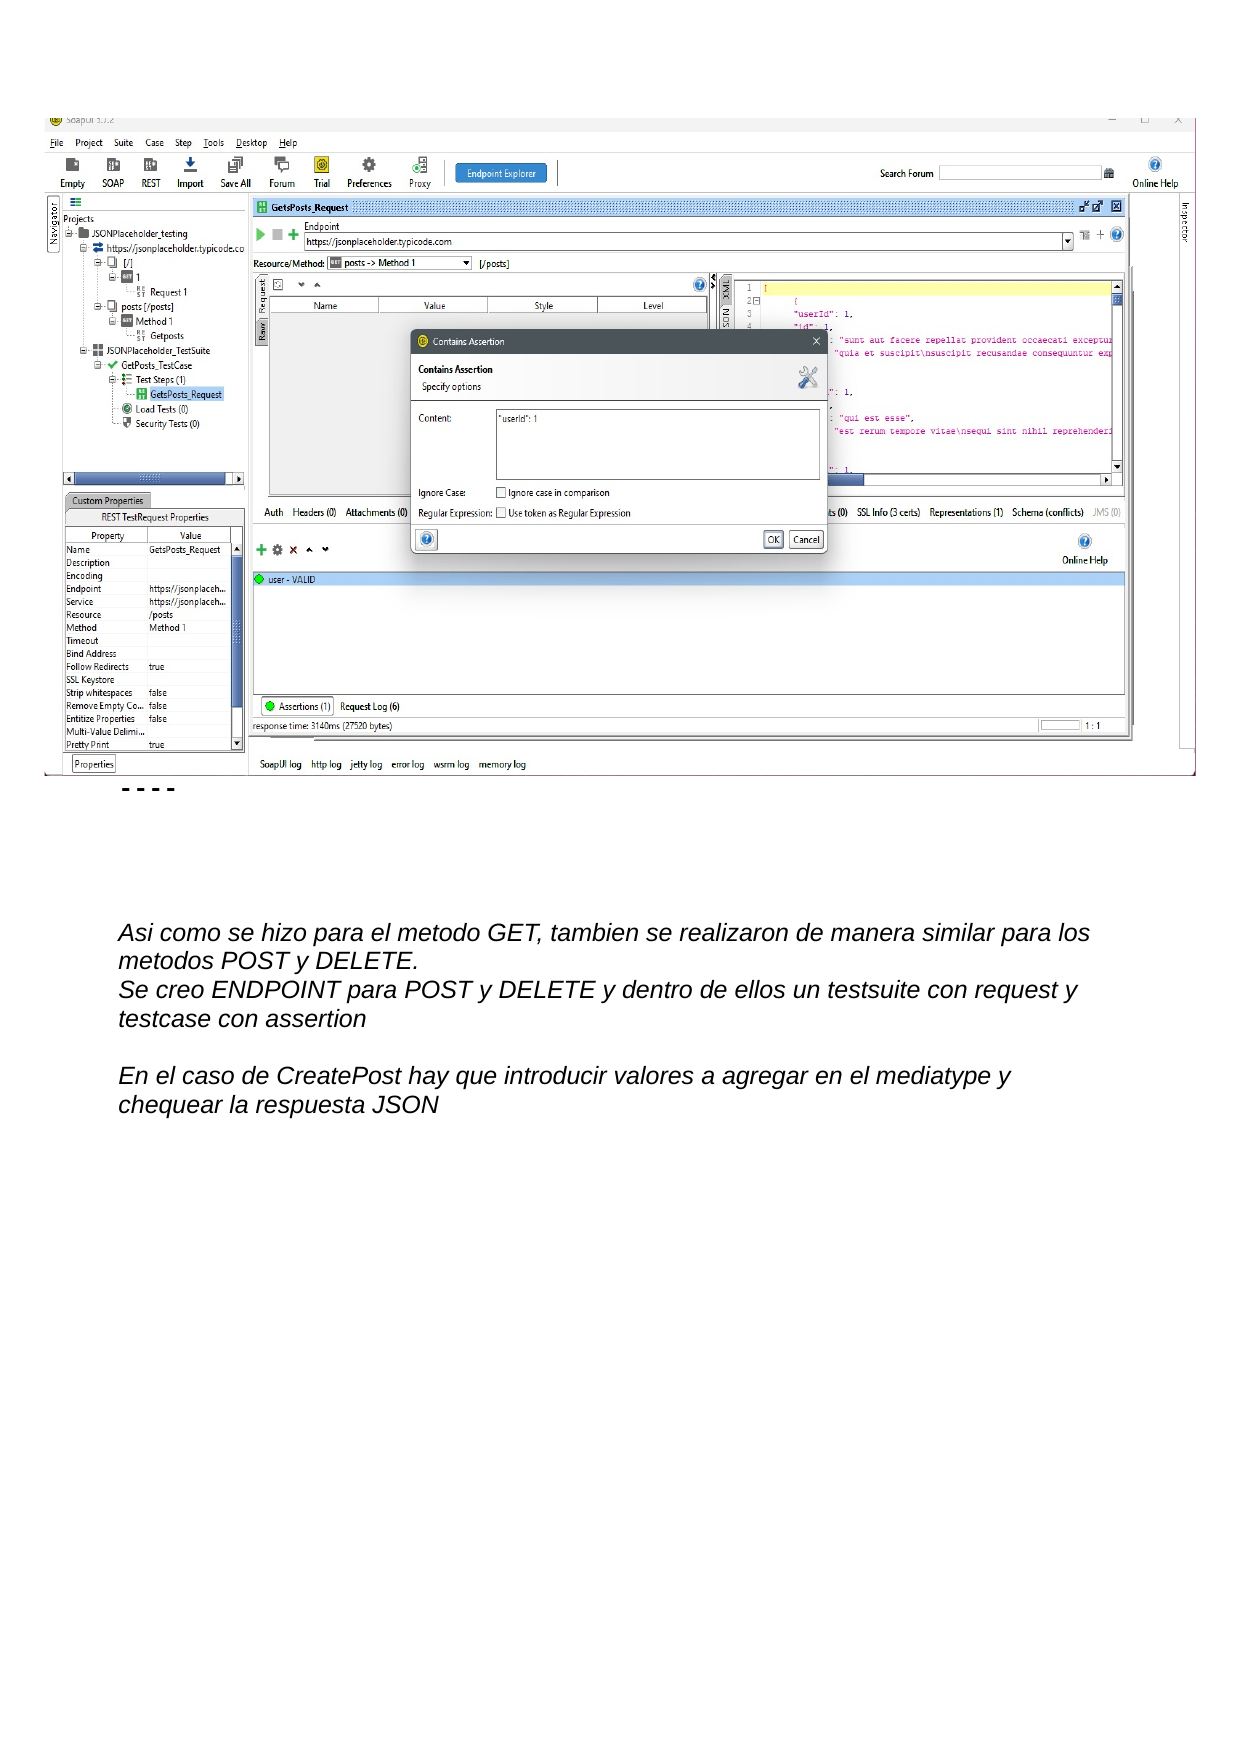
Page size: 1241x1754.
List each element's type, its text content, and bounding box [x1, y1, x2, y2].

text ---- [118, 776, 1122, 804]
text En el caso de CreatePost hay que introducir valores a agregar en el mediatype y chequear la respuesta JSON [118, 1061, 1122, 1118]
text Asi como se hizo para el metodo GET, tambien se realizaron de manera similar para los metodos POST y DELETE. [118, 917, 1122, 975]
picture [44, 118, 1196, 776]
text Se creo ENDPOINT para POST y DELETE y dentro de ellos un testsuite con request y testcase con assertion [118, 975, 1122, 1032]
